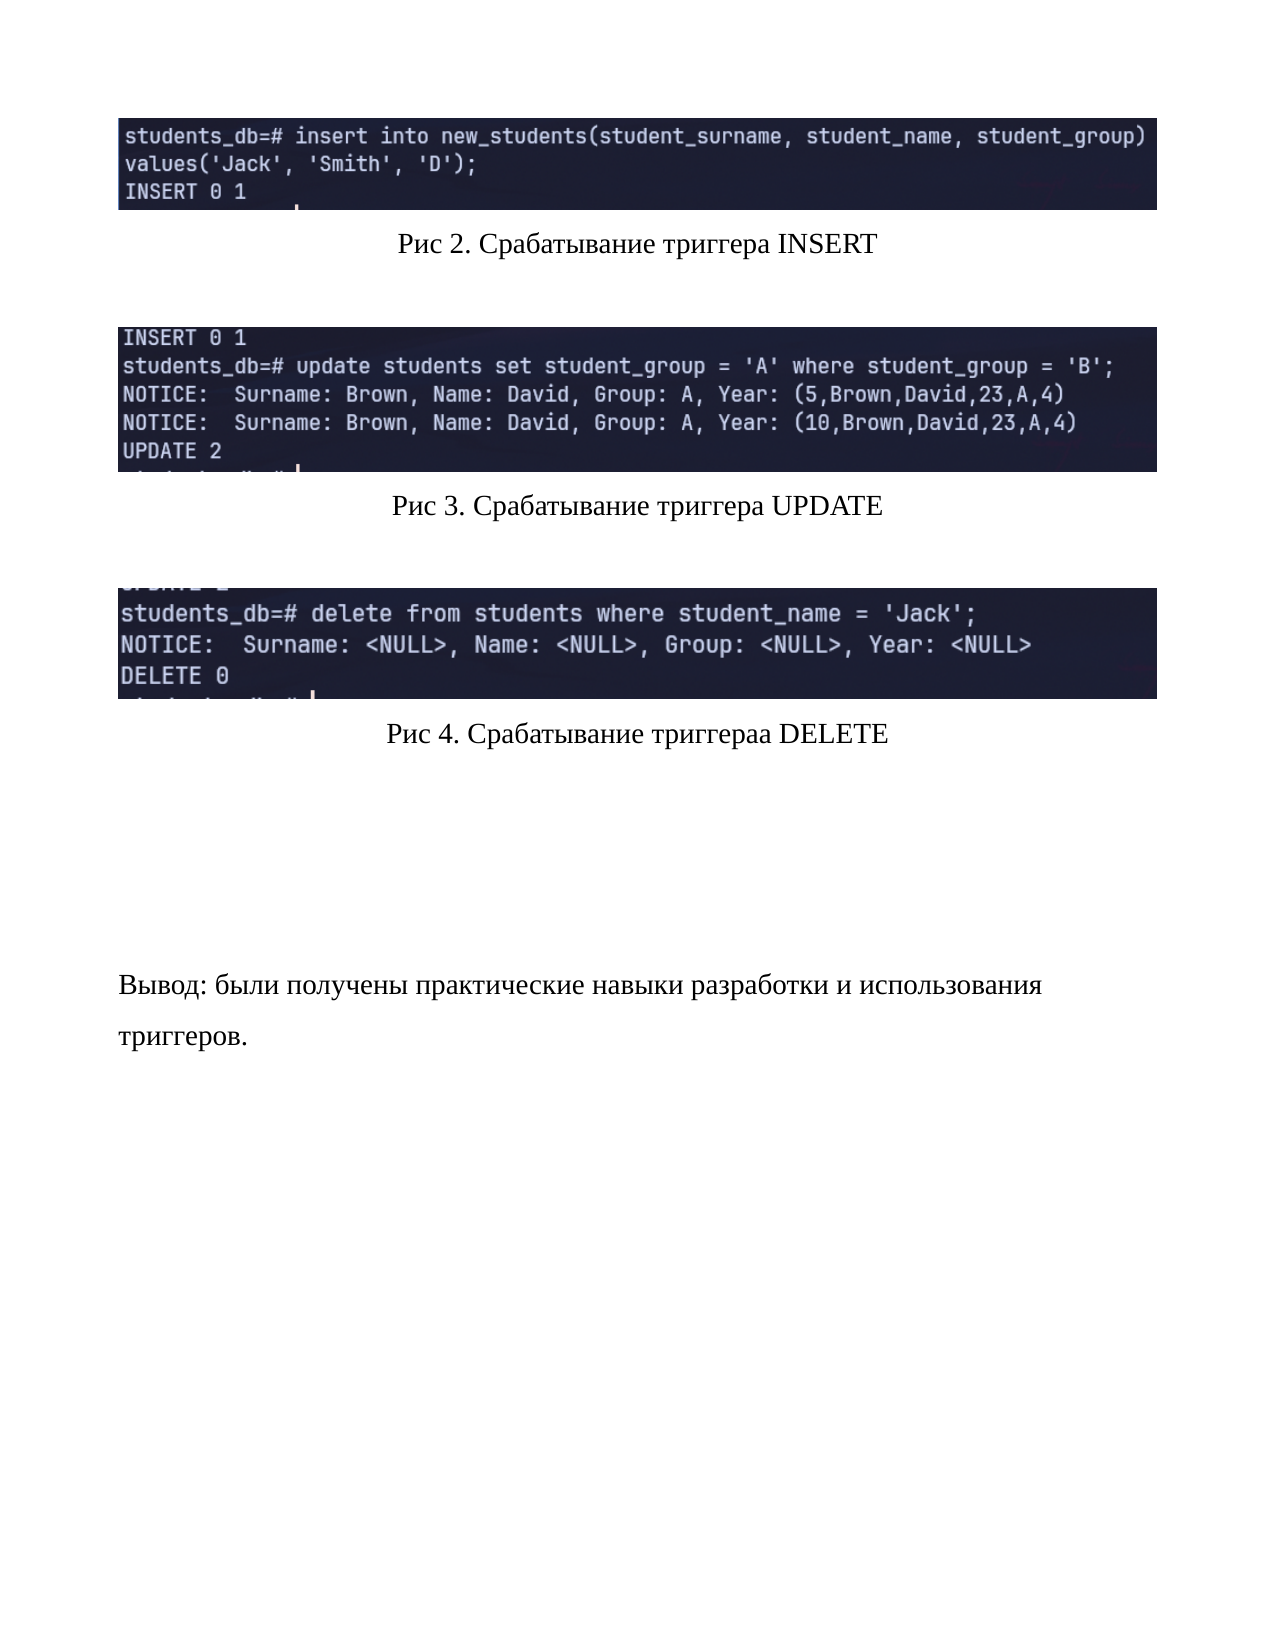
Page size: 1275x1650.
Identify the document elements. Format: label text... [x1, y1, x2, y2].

text Вывод: были получены практические навыки разработки и использования триггеров. [118, 967, 1157, 1051]
text Рис 4. Срабатывание триггераа DELETE [118, 699, 1157, 749]
text Рис 3. Срабатывание триггера UPDATE [118, 472, 1157, 522]
text Рис 2. Срабатывание триггера INSERT [118, 210, 1157, 260]
picture [118, 588, 1157, 699]
picture [118, 327, 1157, 472]
picture [118, 118, 1157, 210]
